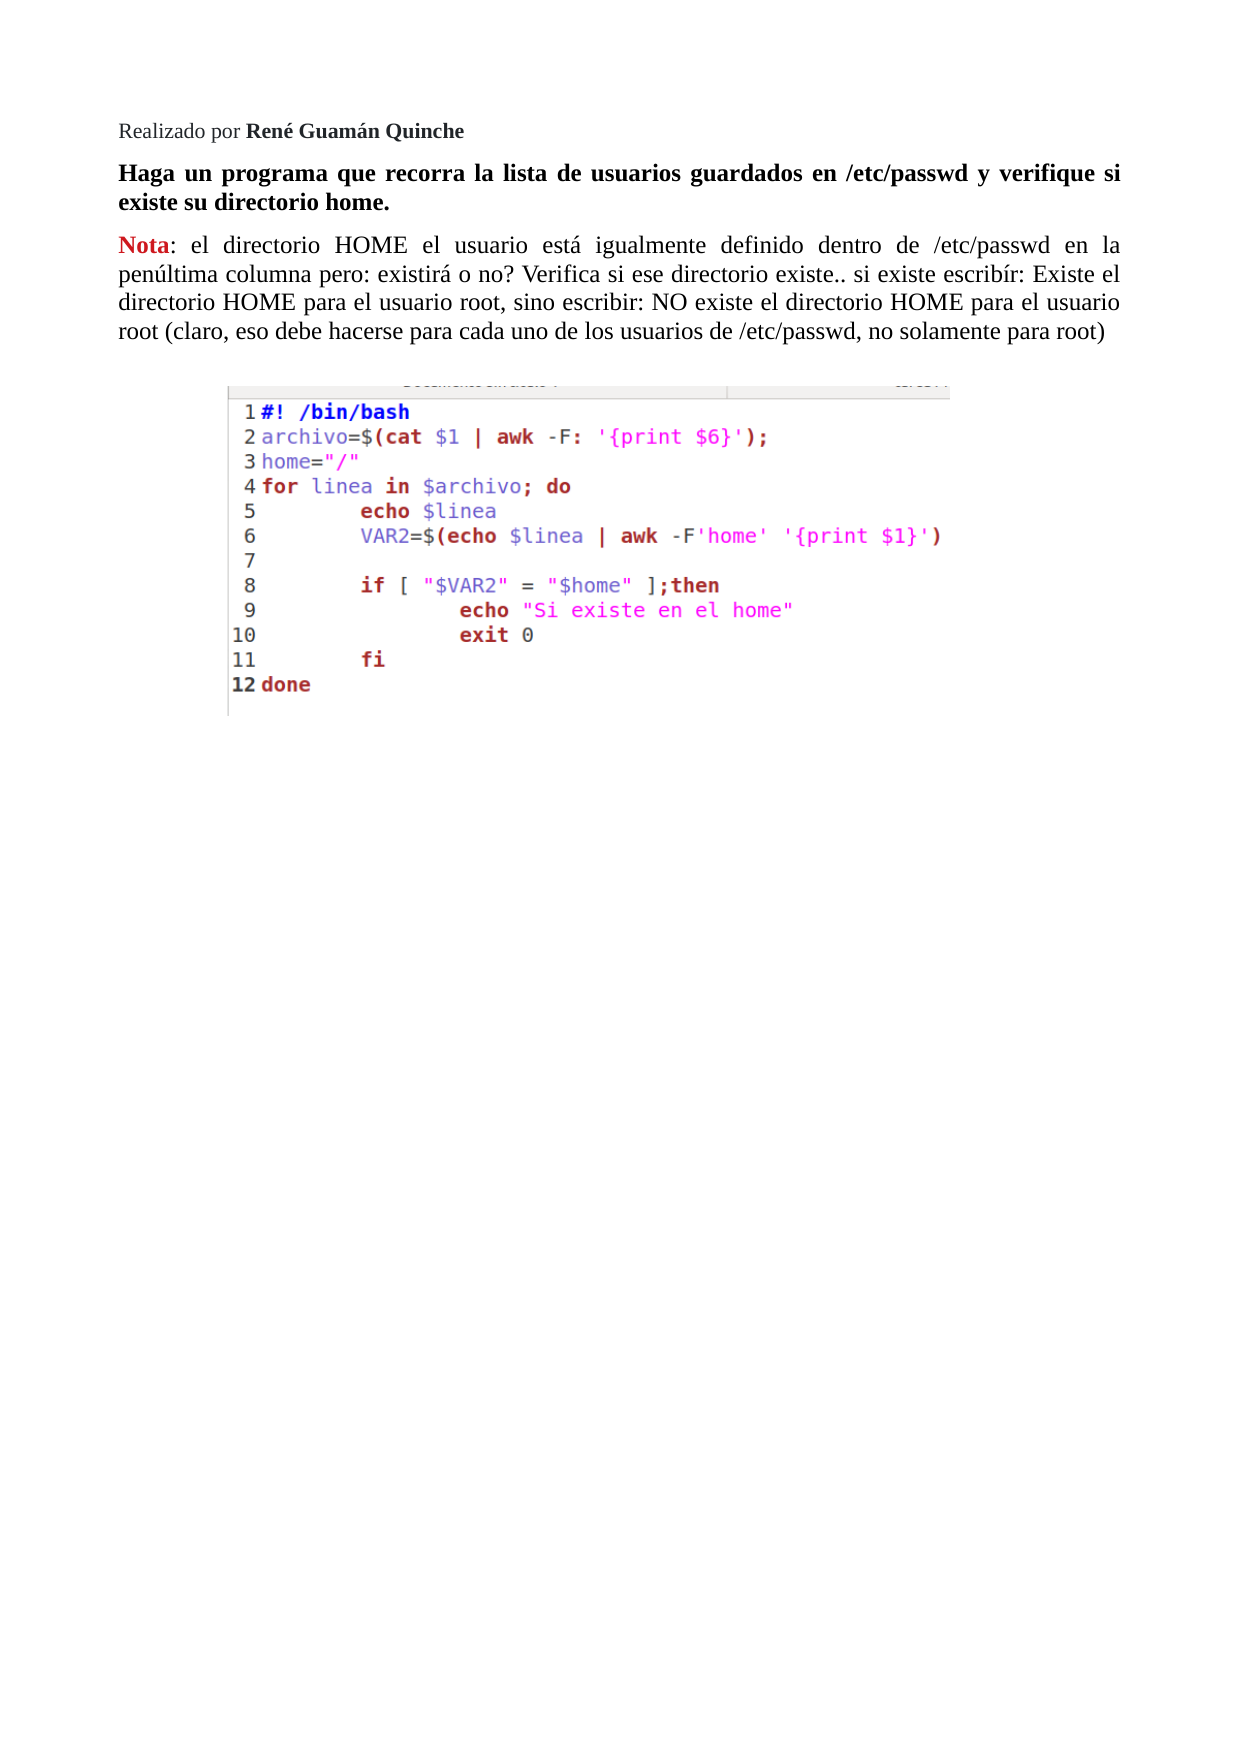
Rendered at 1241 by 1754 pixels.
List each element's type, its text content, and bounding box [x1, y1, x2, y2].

text Realizado por René Guamán Quinche [118, 118, 1122, 143]
picture [227, 386, 538, 716]
text Nota: el directorio HOME el usuario está igualmente definido dentro de /etc/passwd en la penúltima columna pero: existirá o no? Verifica si ese directorio existe.. si existe escribír: Existe el directorio HOME para el usuario root, sino escribir: NO existe el directorio HOME para el usuario root (claro, eso debe hacerse para cada uno de los usuarios de /etc/passwd, no solamente para root) [118, 230, 1122, 345]
text Haga un programa que recorra la lista de usuarios guardados en /etc/passwd y verifique si existe su directorio home. [118, 158, 1122, 215]
